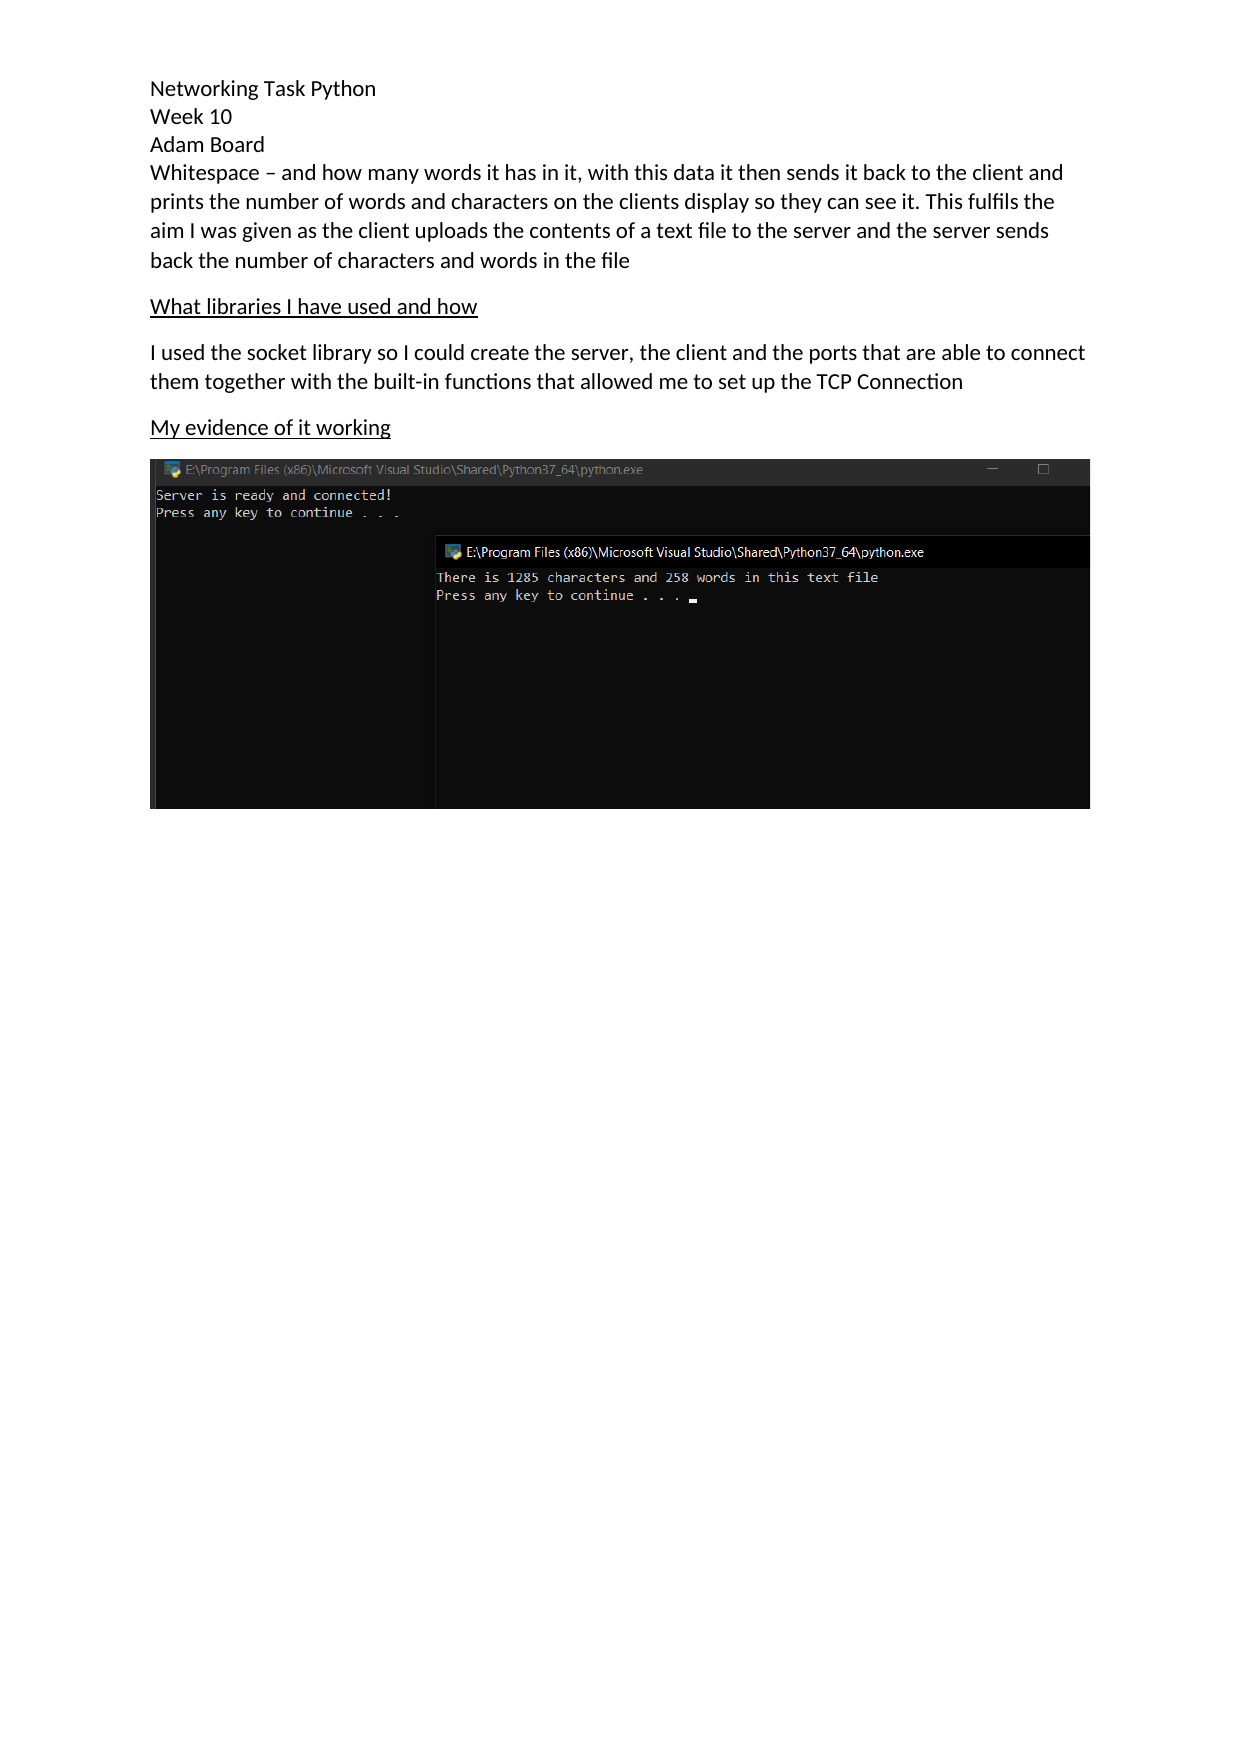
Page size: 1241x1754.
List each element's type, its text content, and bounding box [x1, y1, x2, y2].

text I used the socket library so I could create the server, the client and the ports that are able to connect them together with the built-in functions that allowed me to set up the TCP Connection [150, 338, 1090, 395]
text Whitespace – and how many words it has in it, with this data it then sends it back to the client and prints the number of words and characters on the clients display so they can see it. This fulfils the aim I was given as the client uploads the contents of a text file to the server and the server sends back the number of characters and words in the file [150, 158, 1090, 274]
text My evidence of it working [150, 413, 1090, 441]
text What libraries I have used and how [150, 292, 1090, 320]
